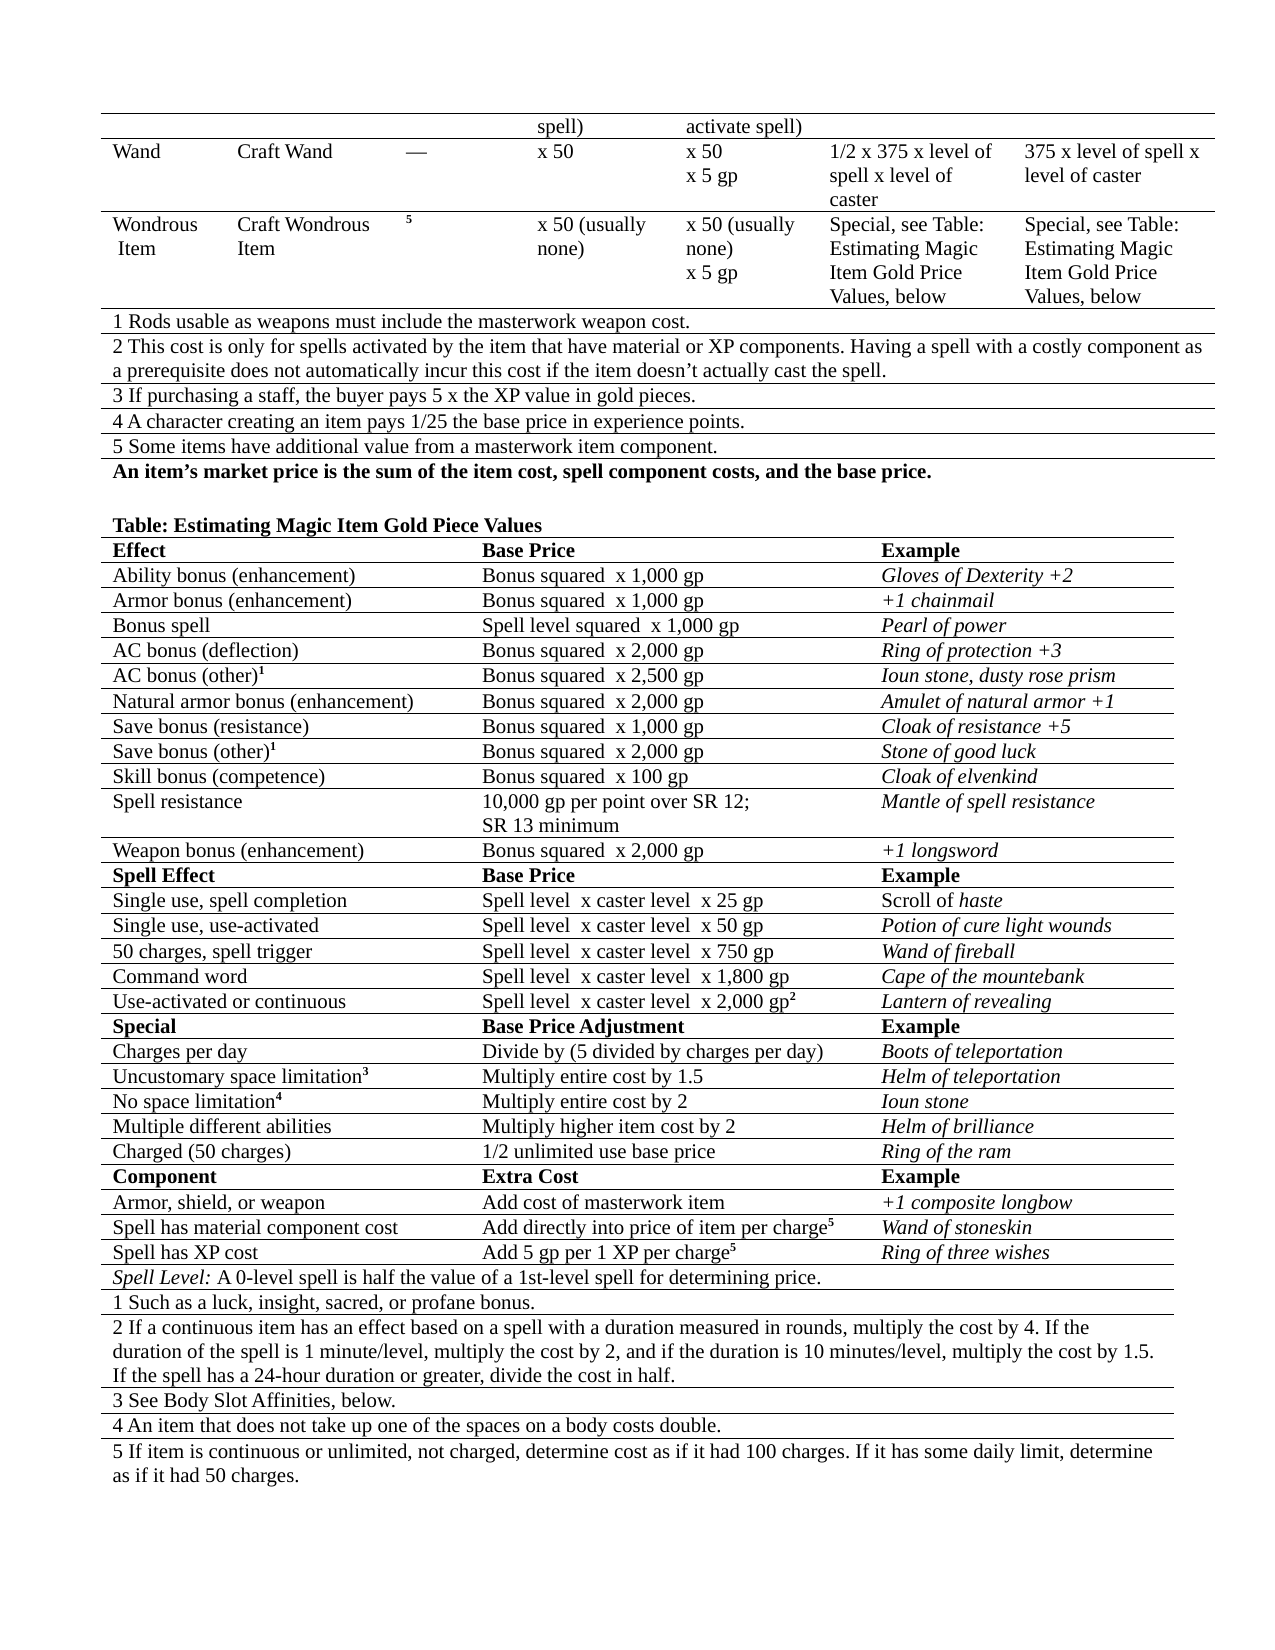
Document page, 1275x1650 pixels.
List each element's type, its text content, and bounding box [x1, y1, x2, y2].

table_cell Bonus squared x 1,000 gp [471, 563, 870, 587]
table_cell [394, 114, 525, 138]
table_cell Helm of brilliance [870, 1114, 1174, 1138]
table_cell Skill bonus (competence) [101, 764, 471, 788]
table_cell Bonus squared x 100 gp [471, 764, 870, 788]
table_cell 2 If a continuous item has an effect based on a spell with a duration measured in rounds, multiply the cost by 4. If the duration of the spell is 1 minute/level, multiply the cost by 2, and if the duration is 10 minutes/level, multiply the cost by 1.5. If the spell has a 24-hour duration or greater, divide the cost in half. [101, 1315, 1174, 1387]
table_cell Lantern of revealing [870, 989, 1174, 1013]
table_cell Armor bonus (enhancement) [101, 588, 471, 612]
table_cell 1 Such as a luck, insight, sacred, or profane bonus. [101, 1290, 1174, 1314]
table_cell — [394, 139, 525, 211]
table_cell Mantle of spell resistance [870, 789, 1174, 837]
table_cell Amulet of natural armor +1 [870, 689, 1174, 713]
table_cell Weapon bonus (enhancement) [101, 838, 471, 862]
table_cell Effect [101, 538, 471, 562]
table_cell x 50 (usually none) x 5 gp [674, 212, 817, 308]
table_cell Bonus squared x 1,000 gp [471, 588, 870, 612]
table_cell 50 charges, spell trigger [101, 939, 471, 963]
table_cell Single use, spell completion [101, 888, 471, 912]
table_cell [101, 114, 225, 138]
table_cell Craft Wand [225, 139, 394, 211]
table_cell An item’s market price is the sum of the item cost, spell component costs, and the base price. [101, 459, 1215, 483]
table_cell Spell Level: A 0-level spell is half the value of a 1st-level spell for determining price. [101, 1265, 1174, 1289]
table_cell [1013, 114, 1215, 138]
table_cell Special, see Table: Estimating Magic Item Gold Price Values, below [1013, 212, 1215, 308]
table_cell Ioun stone, dusty rose prism [870, 664, 1174, 687]
table_cell Example [870, 1165, 1174, 1188]
table_cell Save bonus (resistance) [101, 714, 471, 738]
table_cell Single use, use-activated [101, 914, 471, 937]
table_cell Charged (50 charges) [101, 1139, 471, 1163]
table_cell Ability bonus (enhancement) [101, 563, 471, 587]
table_cell x 50 x 5 gp [674, 139, 817, 211]
table_cell Cloak of resistance +5 [870, 714, 1174, 738]
table_cell Cape of the mountebank [870, 964, 1174, 988]
table_cell 10,000 gp per point over SR 12; SR 13 minimum [471, 789, 870, 837]
table_cell +1 composite longbow [870, 1190, 1174, 1214]
table_cell Gloves of Dexterity +2 [870, 563, 1174, 587]
table_cell 5 If item is continuous or unlimited, not charged, determine cost as if it had 100 charges. If it has some daily limit, determine as if it had 50 charges. [101, 1439, 1174, 1487]
table_cell Spell level x caster level x 2,000 gp2 [471, 989, 870, 1013]
table_cell 4 An item that does not take up one of the spaces on a body costs double. [101, 1414, 1174, 1437]
table_header Table: Estimating Magic Item Gold Piece Values [101, 513, 1174, 537]
table_cell Multiply entire cost by 2 [471, 1089, 870, 1113]
table_cell 4 A character creating an item pays 1/25 the base price in experience points. [101, 409, 1215, 433]
table_cell x 50 (usually none) [525, 212, 674, 308]
table_cell Spell level x caster level x 25 gp [471, 888, 870, 912]
table_cell x 50 [525, 139, 674, 211]
table_cell Example [870, 1014, 1174, 1038]
table_cell Wand of stoneskin [870, 1215, 1174, 1239]
table_cell Divide by (5 divided by charges per day) [471, 1039, 870, 1063]
table_cell Base Price [471, 538, 870, 562]
table_cell +1 chainmail [870, 588, 1174, 612]
table_cell AC bonus (deflection) [101, 638, 471, 662]
table_cell No space limitation4 [101, 1089, 471, 1113]
table_cell 3 If purchasing a staff, the buyer pays 5 x the XP value in gold pieces. [101, 384, 1215, 407]
table_cell Boots of teleportation [870, 1039, 1174, 1063]
table_cell Spell has XP cost [101, 1240, 471, 1264]
table_cell Scroll of haste [870, 888, 1174, 912]
table_cell Potion of cure light wounds [870, 914, 1174, 937]
table_cell Charges per day [101, 1039, 471, 1063]
table_cell spell) [525, 114, 674, 138]
table_cell 1/2 x 375 x level of spell x level of caster  [818, 139, 1012, 211]
table_cell [225, 114, 394, 138]
table_cell Ring of protection +3 [870, 638, 1174, 662]
table_cell Component [101, 1165, 471, 1188]
table_cell Pearl of power [870, 613, 1174, 637]
table_cell Save bonus (other)1 [101, 739, 471, 763]
table_cell Spell level x caster level x 750 gp [471, 939, 870, 963]
table_cell Use-activated or continuous [101, 989, 471, 1013]
table_cell 1 Rods usable as weapons must include the masterwork weapon cost. [101, 309, 1215, 333]
table_cell Bonus squared x 2,000 gp [471, 838, 870, 862]
table_cell Multiply entire cost by 1.5 [471, 1064, 870, 1088]
table_cell AC bonus (other)1 [101, 664, 471, 687]
table_cell Spell level x caster level x 50 gp [471, 914, 870, 937]
table_cell 1/2 unlimited use base price [471, 1139, 870, 1163]
table_cell Bonus squared x 2,500 gp [471, 664, 870, 687]
table_cell Bonus squared x 2,000 gp [471, 689, 870, 713]
table_cell Add 5 gp per 1 XP per charge5 [471, 1240, 870, 1264]
table_cell Base Price [471, 863, 870, 887]
table_cell Wand of fireball [870, 939, 1174, 963]
table_cell Spell level squared x 1,000 gp [471, 613, 870, 637]
table_cell 5 Some items have additional value from a masterwork item component. [101, 434, 1215, 458]
table_cell activate spell) [674, 114, 817, 138]
table_cell +1 longsword [870, 838, 1174, 862]
table_cell Spell resistance [101, 789, 471, 837]
table_cell Cloak of elvenkind [870, 764, 1174, 788]
table_cell Multiply higher item cost by 2 [471, 1114, 870, 1138]
table_cell Special, see Table: Estimating Magic Item Gold Price Values, below [818, 212, 1012, 308]
table_cell Example [870, 863, 1174, 887]
table_cell Spell has material component cost [101, 1215, 471, 1239]
table_cell Uncustomary space limitation3 [101, 1064, 471, 1088]
table_cell Bonus squared x 1,000 gp [471, 714, 870, 738]
table_cell Armor, shield, or weapon [101, 1190, 471, 1214]
table_cell Wondrous Item [101, 212, 225, 308]
table_cell [818, 114, 1012, 138]
table_cell Base Price Adjustment [471, 1014, 870, 1038]
table_cell Craft Wondrous Item [225, 212, 394, 308]
table_cell Special [101, 1014, 471, 1038]
table_cell Bonus squared x 2,000 gp [471, 638, 870, 662]
table_cell 3 See Body Slot Affinities, below. [101, 1388, 1174, 1412]
table_cell Stone of good luck [870, 739, 1174, 763]
table_cell Extra Cost [471, 1165, 870, 1188]
table_cell Multiple different abilities [101, 1114, 471, 1138]
table_cell Wand [101, 139, 225, 211]
table_cell Spell level x caster level x 1,800 gp [471, 964, 870, 988]
table_cell Ring of the ram [870, 1139, 1174, 1163]
table_cell Helm of teleportation [870, 1064, 1174, 1088]
table_cell Bonus spell [101, 613, 471, 637]
table_cell Ring of three wishes [870, 1240, 1174, 1264]
table_cell Natural armor bonus (enhancement) [101, 689, 471, 713]
table_cell Bonus squared x 2,000 gp [471, 739, 870, 763]
table_cell Command word [101, 964, 471, 988]
table_cell 2 This cost is only for spells activated by the item that have material or XP components. Having a spell with a costly component as a prerequisite does not automatically incur this cost if the item doesn’t actually cast the spell. [101, 334, 1215, 382]
table_cell Example [870, 538, 1174, 562]
table_cell Spell Effect [101, 863, 471, 887]
table_cell Ioun stone [870, 1089, 1174, 1113]
table_cell 375 x level of spell x level of caster [1013, 139, 1215, 211]
table_cell 5 [394, 212, 525, 308]
table_cell Add cost of masterwork item [471, 1190, 870, 1214]
table_cell Add directly into price of item per charge5 [471, 1215, 870, 1239]
